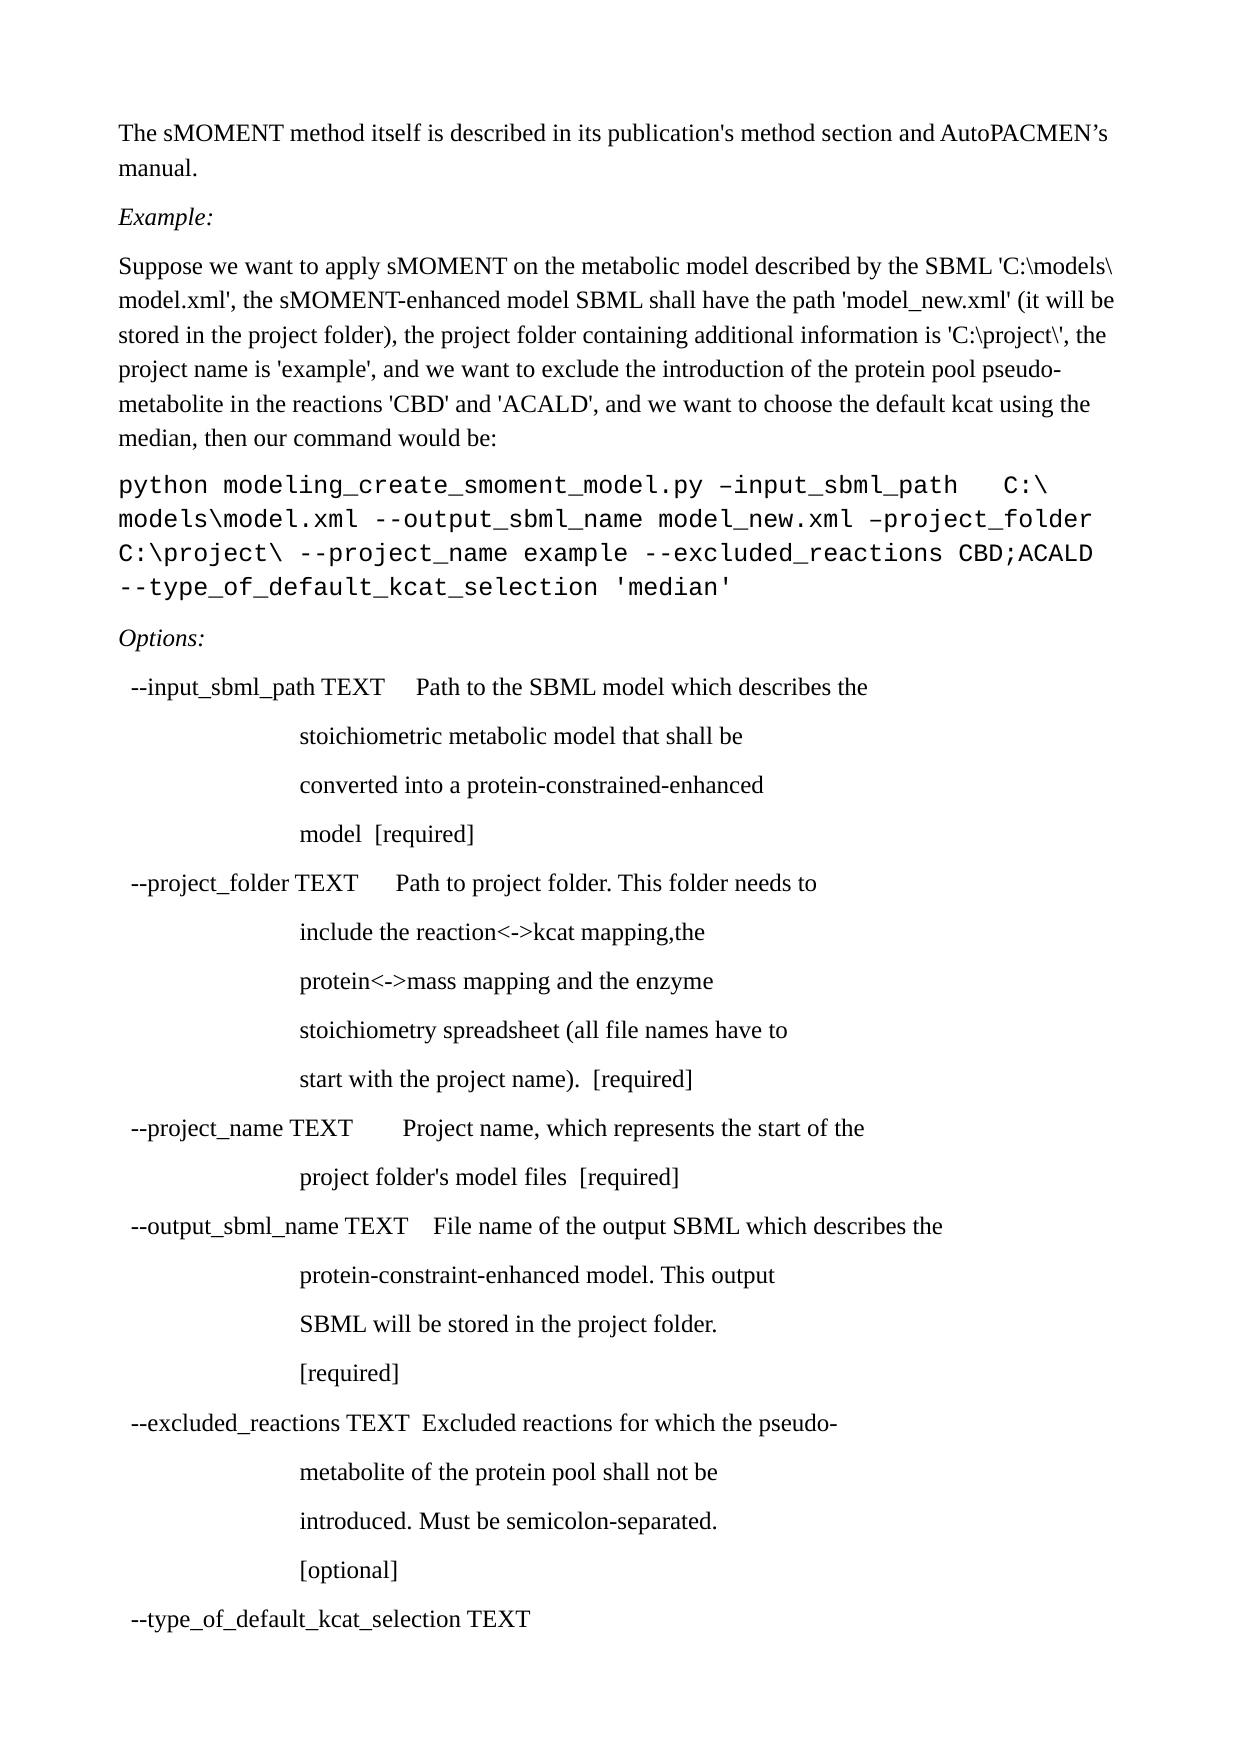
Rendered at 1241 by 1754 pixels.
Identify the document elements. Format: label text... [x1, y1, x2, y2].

text --project_name TEXT Project name, which represents the start of the [118, 1113, 1122, 1142]
text stoichiometric metabolic model that shall be [118, 721, 1122, 749]
text Options: [118, 623, 1122, 651]
text metabolite of the protein pool shall not be [118, 1457, 1122, 1485]
text [optional] [118, 1555, 1122, 1583]
text python modeling_create_smoment_model.py –input_sbml_path C:\models\model.xml --output_sbml_name model_new.xml –project_folder C:\project\ --project_name example --excluded_reactions CBD;ACALD --type_of_default_kcat_selection 'median' [118, 472, 1122, 602]
text include the reaction<->kcat mapping,the [118, 917, 1122, 946]
text --project_folder TEXT Path to project folder. This folder needs to [118, 868, 1122, 897]
text --excluded_reactions TEXT Excluded reactions for which the pseudo- [118, 1408, 1122, 1436]
text SBML will be stored in the project folder. [118, 1309, 1122, 1338]
text converted into a protein-constrained-enhanced [118, 770, 1122, 798]
text --output_sbml_name TEXT File name of the output SBML which describes the [118, 1211, 1122, 1240]
text protein-constraint-enhanced model. This output [118, 1260, 1122, 1289]
text project folder's model files [required] [118, 1162, 1122, 1191]
text [required] [118, 1358, 1122, 1387]
text stoichiometry spreadsheet (all file names have to [118, 1015, 1122, 1044]
text model [required] [118, 819, 1122, 848]
text Example: [118, 202, 1122, 230]
text --type_of_default_kcat_selection TEXT [118, 1604, 1122, 1633]
text introduced. Must be semicolon-separated. [118, 1506, 1122, 1534]
text start with the project name). [required] [118, 1064, 1122, 1093]
text --input_sbml_path TEXT Path to the SBML model which describes the [118, 672, 1122, 700]
text The sMOMENT method itself is described in its publication's method section and AutoPACMEN’s manual. [118, 118, 1122, 181]
text protein<->mass mapping and the enzyme [118, 966, 1122, 995]
text Suppose we want to apply sMOMENT on the metabolic model described by the SBML 'C:\models\model.xml', the sMOMENT-enhanced model SBML shall have the path 'model_new.xml' (it will be stored in the project folder), the project folder containing additional information is 'C:\project\', the project name is 'example', and we want to exclude the introduction of the protein pool pseudo-metabolite in the reactions 'CBD' and 'ACALD', and we want to choose the default kcat using the median, then our command would be: [118, 251, 1122, 452]
